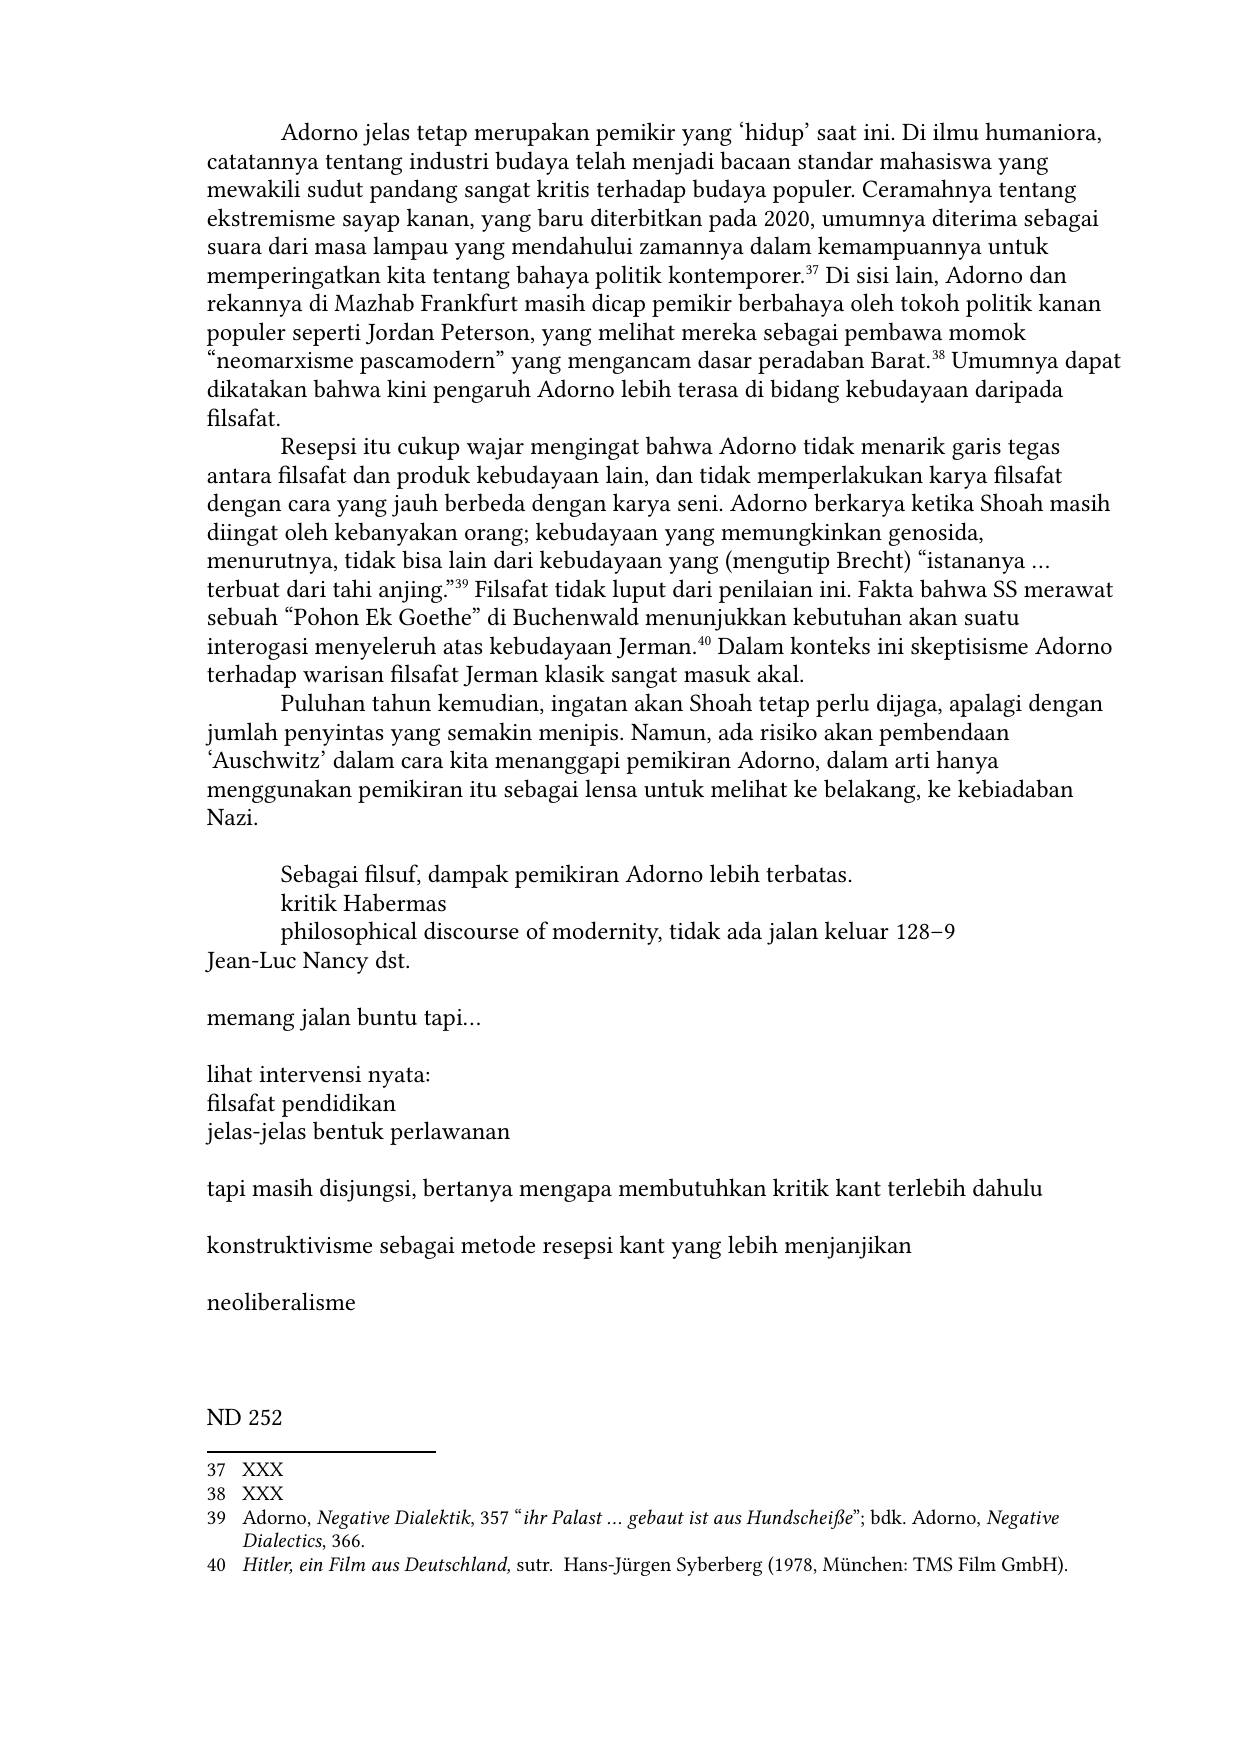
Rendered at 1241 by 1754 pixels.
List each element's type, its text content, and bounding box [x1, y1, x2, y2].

text XXX [207, 1482, 1122, 1506]
text Jean-Luc Nancy dst. [207, 946, 1122, 974]
text tapi masih disjungsi, bertanya mengapa membutuhkan kritik kant terlebih dahulu [207, 1174, 1122, 1203]
text philosophical discourse of modernity, tidak ada jalan keluar 128–9 [207, 917, 1122, 946]
text konstruktivisme sebagai metode resepsi kant yang lebih menjanjikan [207, 1231, 1122, 1260]
text jelas-jelas bentuk perlawanan [207, 1117, 1122, 1146]
text kritik Habermas [207, 889, 1122, 917]
text Puluhan tahun kemudian, ingatan akan Shoah tetap perlu dijaga, apalagi dengan jumlah penyintas yang semakin menipis. Namun, ada risiko akan pembendaan ‘Auschwitz’ dalam cara kita menanggapi pemikiran Adorno, dalam arti hanya menggunakan pemikiran itu sebagai lensa untuk melihat ke belakang, ke kebiadaban Nazi. [207, 689, 1122, 832]
text memang jalan buntu tapi... [207, 1003, 1122, 1031]
text Sebagai filsuf, dampak pemikiran Adorno lebih terbatas. [207, 860, 1122, 889]
text lihat intervensi nyata: [207, 1060, 1122, 1088]
text Adorno, Negative Dialektik, 357 “ihr Palast ... gebaut ist aus Hundscheiße”; bdk. Adorno, Negative Dialectics, 366. [207, 1506, 1122, 1553]
text Resepsi itu cukup wajar mengingat bahwa Adorno tidak menarik garis tegas antara filsafat dan produk kebudayaan lain, dan tidak memperlakukan karya filsafat dengan cara yang jauh berbeda dengan karya seni. Adorno berkarya ketika Shoah masih diingat oleh kebanyakan orang; kebudayaan yang memungkinkan genosida, menurutnya, tidak bisa lain dari kebudayaan yang (mengutip Brecht) “istananya ... terbuat dari tahi anjing.” Filsafat tidak luput dari penilaian ini. Fakta bahwa SS merawat sebuah “Pohon Ek Goethe” di Buchenwald menunjukkan kebutuhan akan suatu interogasi menyeleruh atas kebudayaan Jerman. Dalam konteks ini skeptisisme Adorno terhadap warisan filsafat Jerman klasik sangat masuk akal. [207, 432, 1122, 689]
text ND 252 [207, 1402, 1122, 1431]
text XXX [207, 1458, 1122, 1482]
text filsafat pendidikan [207, 1088, 1122, 1117]
text Adorno jelas tetap merupakan pemikir yang ‘hidup’ saat ini. Di ilmu humaniora, catatannya tentang industri budaya telah menjadi bacaan standar mahasiswa yang mewakili sudut pandang sangat kritis terhadap budaya populer. Ceramahnya tentang ekstremisme sayap kanan, yang baru diterbitkan pada 2020, umumnya diterima sebagai suara dari masa lampau yang mendahului zamannya dalam kemampuannya untuk memperingatkan kita tentang bahaya politik kontemporer. Di sisi lain, Adorno dan rekannya di Mazhab Frankfurt masih dicap pemikir berbahaya oleh tokoh politik kanan populer seperti Jordan Peterson, yang melihat mereka sebagai pembawa momok “neomarxisme pascamodern” yang mengancam dasar peradaban Barat. Umumnya dapat dikatakan bahwa kini pengaruh Adorno lebih terasa di bidang kebudayaan daripada filsafat. [207, 118, 1122, 432]
text neoliberalisme [207, 1288, 1122, 1317]
text Hitler, ein Film aus Deutschland, sutr. Hans-Jürgen Syberberg (1978, München: TMS Film GmbH). [207, 1553, 1122, 1577]
